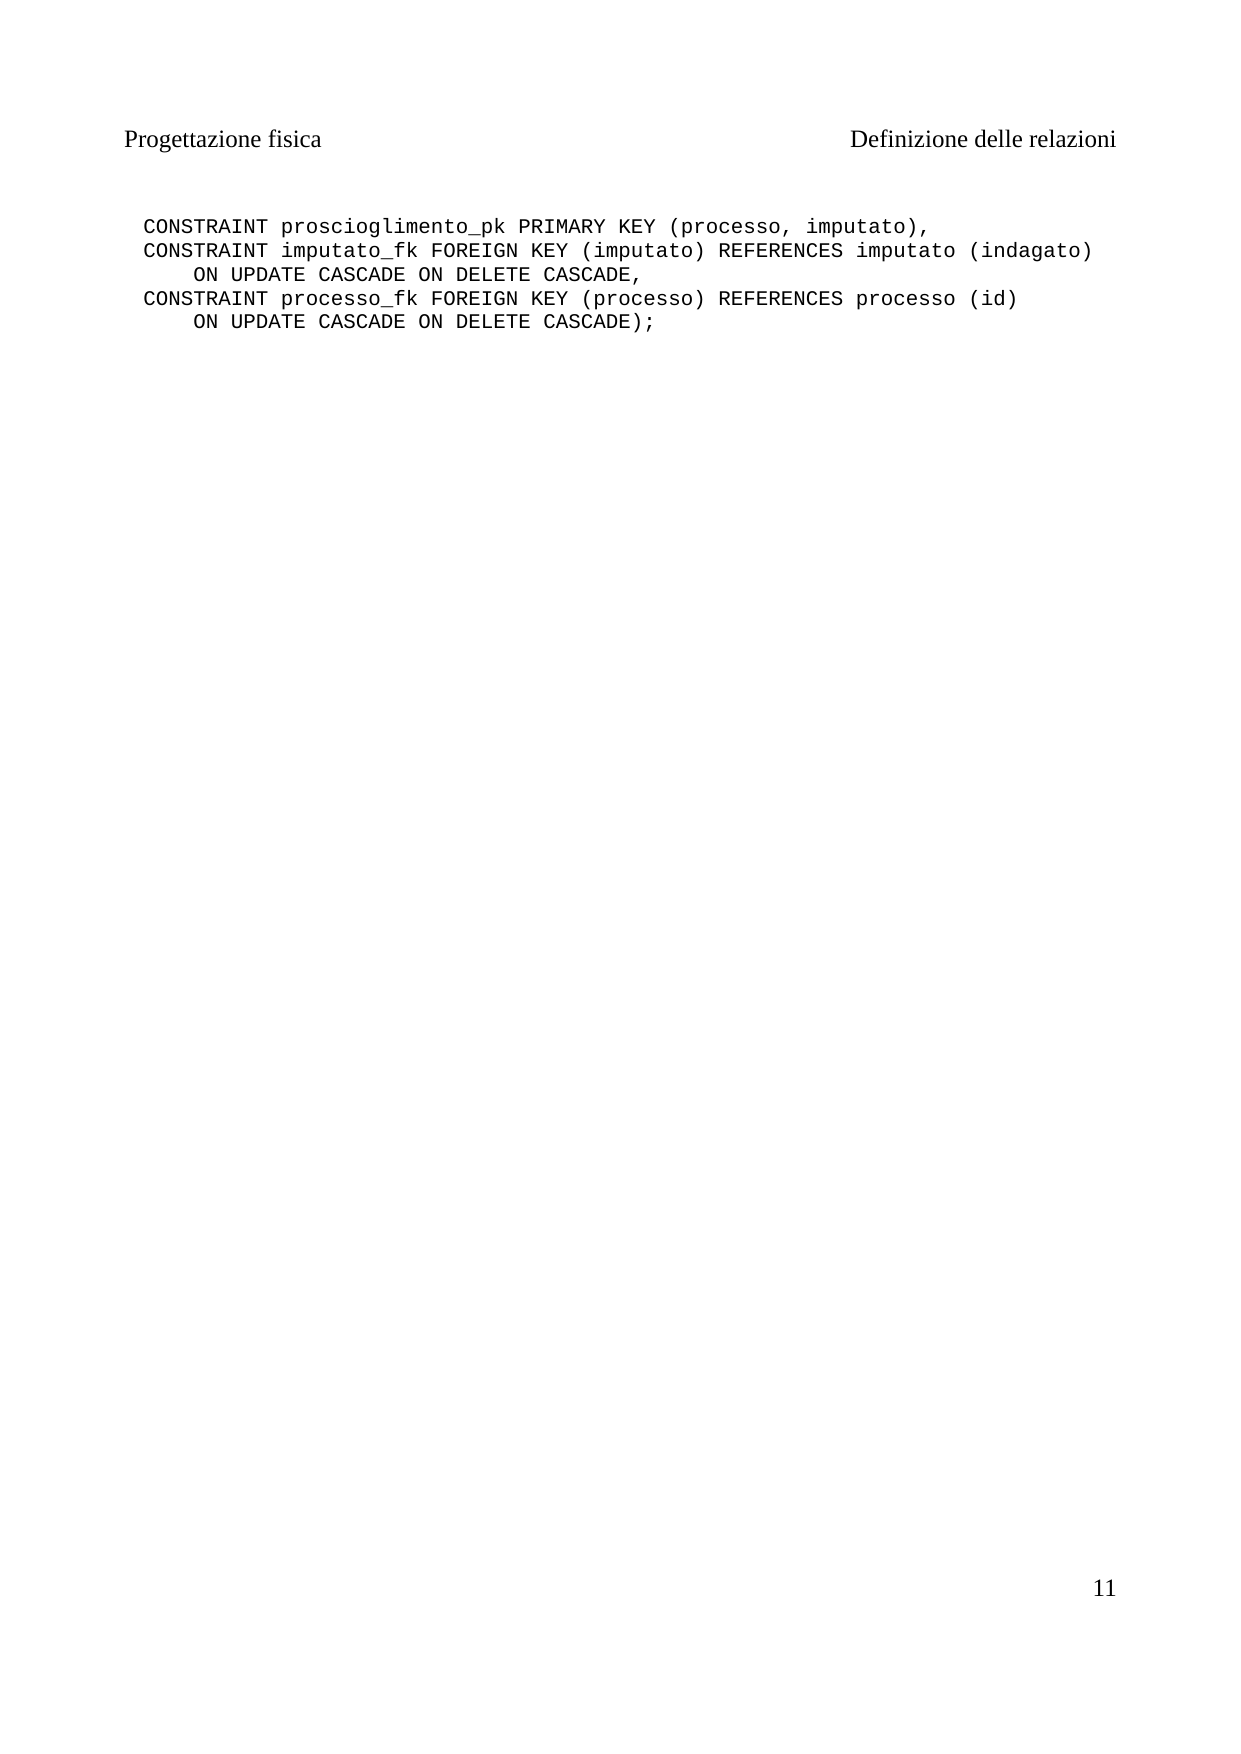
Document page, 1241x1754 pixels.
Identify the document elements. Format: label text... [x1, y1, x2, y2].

text ON UPDATE CASCADE ON DELETE CASCADE); [118, 311, 1122, 335]
text CONSTRAINT processo_fk FOREIGN KEY (processo) REFERENCES processo (id) [118, 287, 1122, 311]
text CONSTRAINT proscioglimento_pk PRIMARY KEY (processo, imputato), [118, 217, 1122, 240]
text ON UPDATE CASCADE ON DELETE CASCADE, [118, 264, 1122, 287]
text CONSTRAINT imputato_fk FOREIGN KEY (imputato) REFERENCES imputato (indagato) [118, 240, 1122, 264]
